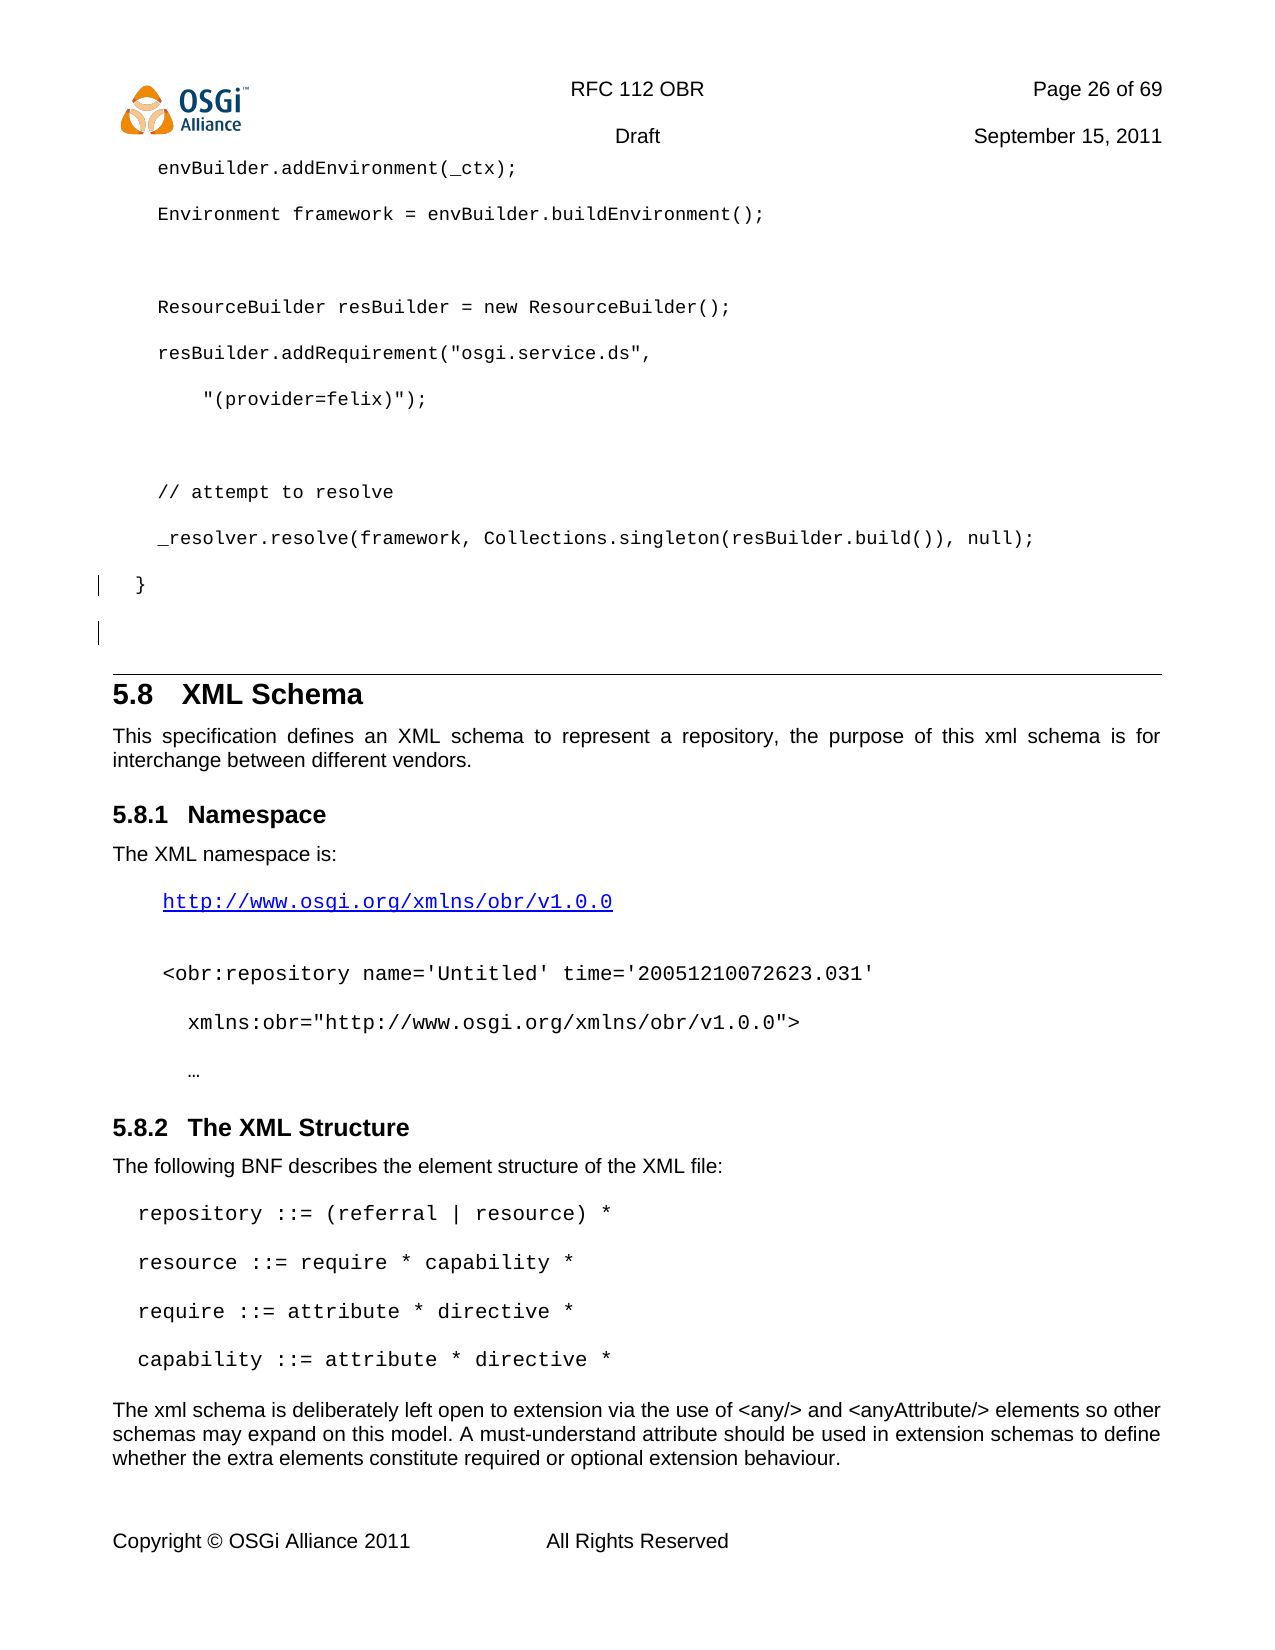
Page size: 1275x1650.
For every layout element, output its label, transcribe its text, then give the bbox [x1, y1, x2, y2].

text capability ::= attribute * directive * [112, 1349, 1162, 1373]
picture [113, 78, 257, 142]
text The XML namespace is: [112, 842, 1162, 866]
text … [112, 1060, 1162, 1084]
text envBuilder.addEnvironment(_ctx); [112, 159, 1162, 180]
text The xml schema is deliberately left open to extension via the use of <any/> and <anyAttribute/> elements so other schemas may expand on this model. A must-understand attribute should be used in extension schemas to define whether the extra elements constitute required or optional extension behaviour. [112, 1398, 1162, 1470]
text Environment framework = envBuilder.buildEnvironment(); [112, 205, 1162, 226]
text } [112, 575, 1162, 596]
text // attempt to resolve [112, 483, 1162, 504]
text http://www.osgi.org/xmlns/obr/v1.0.0 [112, 891, 1162, 938]
text repository ::= (referral | resource) * [112, 1203, 1162, 1227]
text ResourceBuilder resBuilder = new ResourceBuilder(); [112, 298, 1162, 319]
text resource ::= require * capability * [112, 1252, 1162, 1276]
text xmlns:obr="http://www.osgi.org/xmlns/obr/v1.0.0"> [112, 1012, 1162, 1035]
text resBuilder.addRequirement("osgi.service.ds", [112, 344, 1162, 365]
subtitle XML Schema [112, 675, 1162, 711]
subtitle Namespace [112, 801, 1162, 829]
text <obr:repository name='Untitled' time='20051210072623.031' [112, 963, 1162, 987]
subtitle The XML Structure [112, 1113, 1162, 1142]
text _resolver.resolve(framework, Collections.singleton(resBuilder.build()), null); [112, 529, 1162, 550]
text "(provider=felix)"); [112, 390, 1162, 411]
text This specification defines an XML schema to represent a repository, the purpose of this xml schema is for interchange between different vendors. [112, 723, 1162, 771]
text require ::= attribute * directive * [112, 1301, 1162, 1324]
text The following BNF describes the element structure of the XML file: [112, 1154, 1162, 1178]
